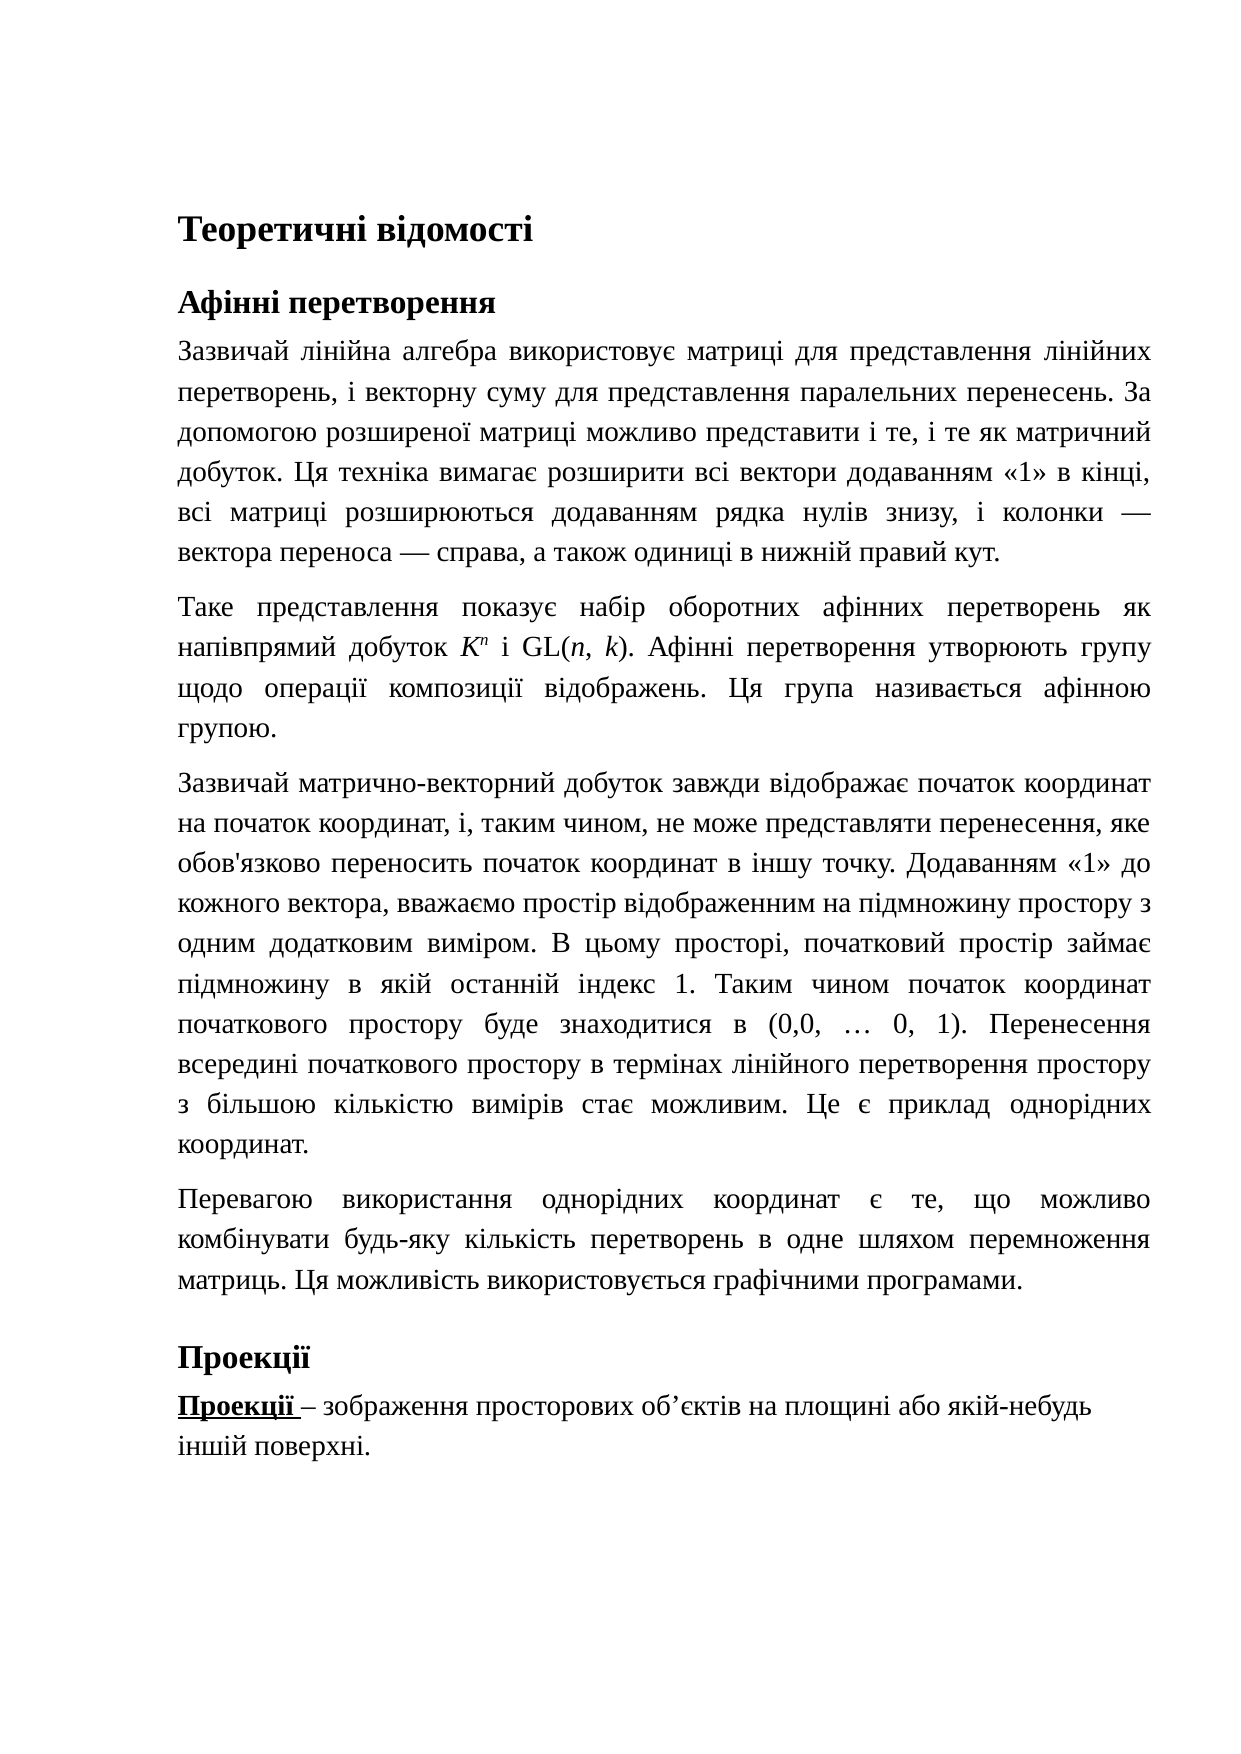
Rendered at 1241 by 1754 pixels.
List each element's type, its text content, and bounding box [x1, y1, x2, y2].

text Зазвичай матрично-векторний добуток завжди відображає початок координат на початок координат, і, таким чином, не може представляти перенесення, яке обов'язково переносить початок координат в іншу точку. Додаванням «1» до кожного вектора, вважаємо простір відображенним на підмножину простору з одним додатковим виміром. В цьому просторі, початковий простір займає підмножину в якій останній індекс 1. Таким чином початок координат початкового простору буде знаходитися в (0,0, … 0, 1). Перенесення всередині початкового простору в термінах лінійного перетворення простору з більшою кількістю вимірів стає можливим. Це є приклад однорідних координат. [177, 765, 1152, 1160]
text Перевагою використання однорідних координат є те, що можливо комбінувати будь-яку кількість перетворень в одне шляхом перемноження матриць. Ця можливість використовується графічними програмами. [177, 1181, 1152, 1295]
text Проекції – зображення просторових об’єктів на площині або якій-небудь іншій поверхні. [177, 1388, 1152, 1462]
text Таке представлення показує набір оборотних афінних перетворень як напівпрямий добуток Kn і GL(n, k). Афінні перетворення утворюють групу щодо операції композиції відображень. Ця група називається афінною групою. [177, 589, 1152, 743]
text Зазвичай лінійна алгебра використовує матриці для представлення лінійних перетворень, і векторну суму для представлення паралельних перенесень. За допомогою розширеної матриці можливо представити і те, і те як матричний добуток. Ця техніка вимагає розширити всі вектори додаванням «1» в кінці, всі матриці розширюються додаванням рядка нулів знизу, і колонки — вектора переноса — справа, а також одиниці в нижній правий кут. {\displaystyle {\vec {y}}=A{\vec {x}}+{\vec {b}}.} [177, 333, 1152, 568]
subtitle Теоретичні відомості [177, 206, 1152, 249]
subtitle Афінні перетворення [177, 283, 1152, 321]
subtitle Проекції [177, 1337, 1152, 1376]
